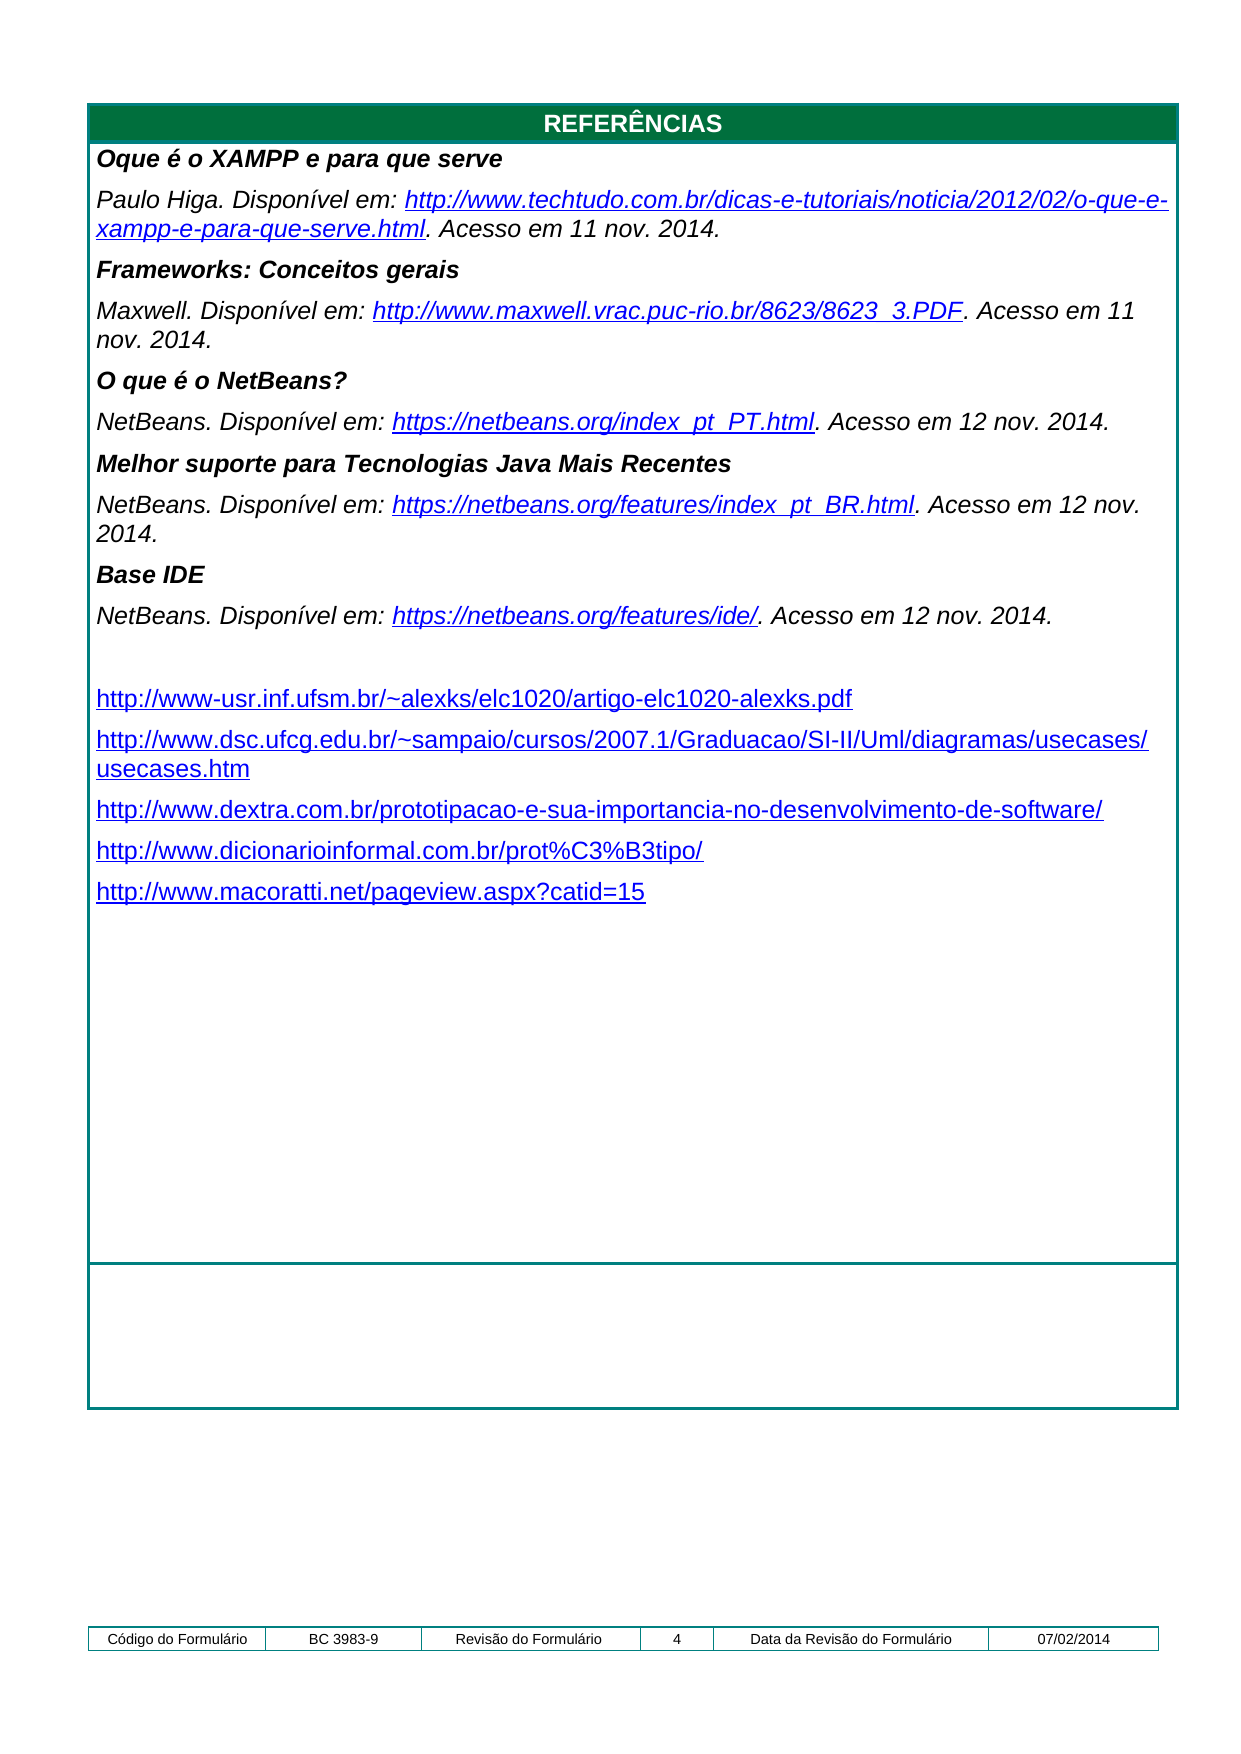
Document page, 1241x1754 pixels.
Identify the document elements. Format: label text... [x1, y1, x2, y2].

table_cell [90, 1265, 1176, 1407]
table_header REFERÊNCIAS [90, 106, 1176, 140]
table_cell Oque é o XAMPP e para que serve Paulo Higa. Disponível em: http://www.techtudo.com.br/dicas-e-tutoriais/noticia/2012/02/o-que-e-xampp-e-para-que-serve.html. Acesso em 11 nov. 2014. Frameworks: Conceitos gerais Maxwell. Disponível em: http://www.maxwell.vrac.puc-rio.br/8623/8623_3.PDF. Acesso em 11 nov. 2014. O que é o NetBeans? NetBeans. Disponível em: https://netbeans.org/index_pt_PT.html. Acesso em 12 nov. 2014. Melhor suporte para Tecnologias Java Mais Recentes NetBeans. Disponível em: https://netbeans.org/features/index_pt_BR.html. Acesso em 12 nov. 2014. Base IDE NetBeans. Disponível em: https://netbeans.org/features/ide/. Acesso em 12 nov. 2014. http://www-usr.inf.ufsm.br/~alexks/elc1020/artigo-elc1020-alexks.pdf http://www.dsc.ufcg.edu.br/~sampaio/cursos/2007.1/Graduacao/SI-II/Uml/diagramas/usecases/usecases.htm http://www.dextra.com.br/prototipacao-e-sua-importancia-no-desenvolvimento-de-software/ http://www.dicionarioinformal.com.br/prot%C3%B3tipo/ http://www.macoratti.net/pageview.aspx?catid=15 [90, 144, 1176, 1262]
